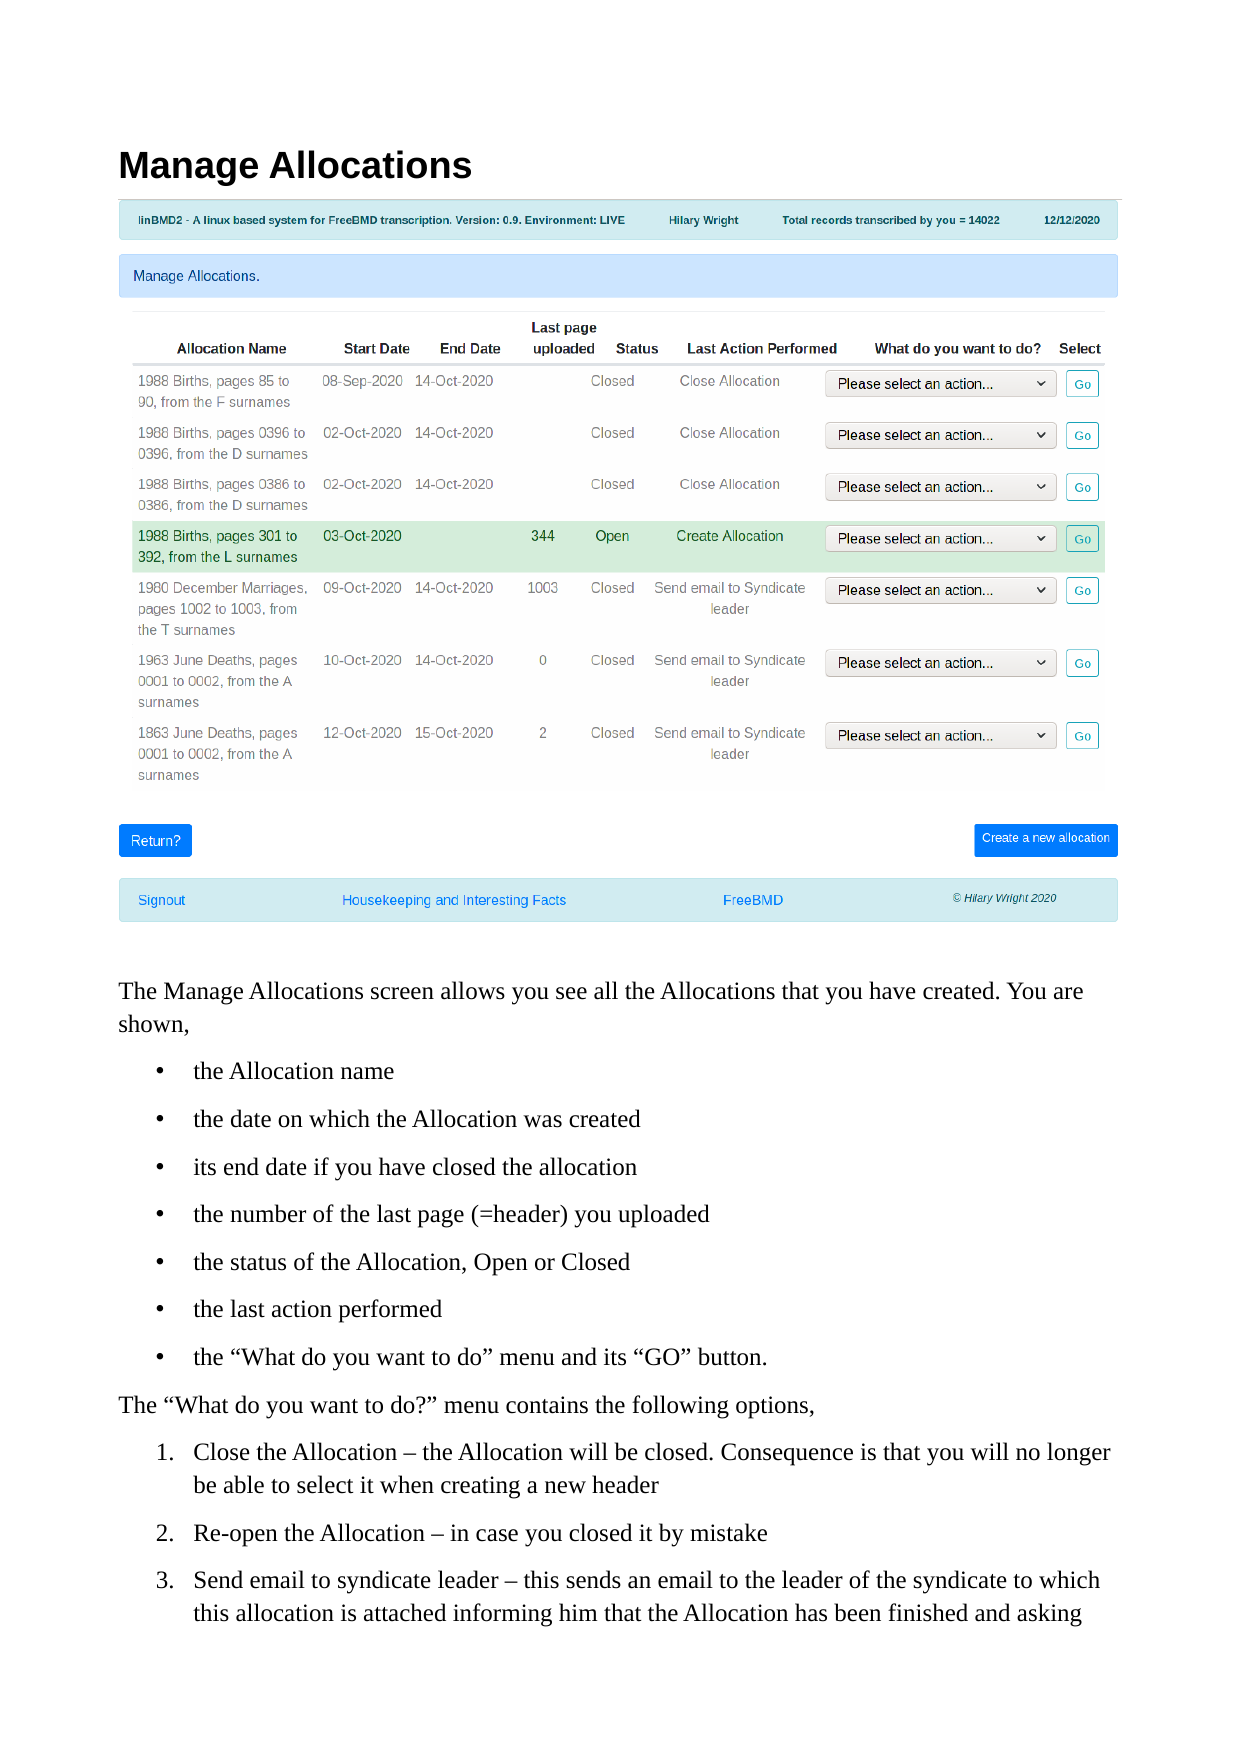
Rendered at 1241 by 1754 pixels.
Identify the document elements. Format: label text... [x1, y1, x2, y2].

list the last action performed [156, 1294, 1122, 1323]
subtitle Manage Allocations [118, 143, 1122, 187]
list Close the Allocation – the Allocation will be closed. Consequence is that you will no longer be able to select it when creating a new header [156, 1437, 1122, 1499]
list Re-open the Allocation – in case you closed it by mistake [156, 1518, 1122, 1547]
list the Allocation name [156, 1056, 1122, 1085]
list Send email to syndicate leader – this sends an email to the leader of the syndicate to which this allocation is attached informing him that the Allocation has been finished and asking [156, 1566, 1122, 1627]
picture [118, 199, 1123, 924]
text The Manage Allocations screen allows you see all the Allocations that you have created. You are shown, [118, 976, 1122, 1038]
list the “What do you want to do” menu and its “GO” button. [156, 1342, 1122, 1371]
list its end date if you have closed the allocation [156, 1152, 1122, 1180]
list the date on which the Allocation was created [156, 1104, 1122, 1133]
list the number of the last page (=header) you uploaded [156, 1199, 1122, 1228]
text The “What do you want to do?” menu contains the following options, [118, 1390, 1122, 1418]
list the status of the Allocation, Open or Closed [156, 1247, 1122, 1276]
